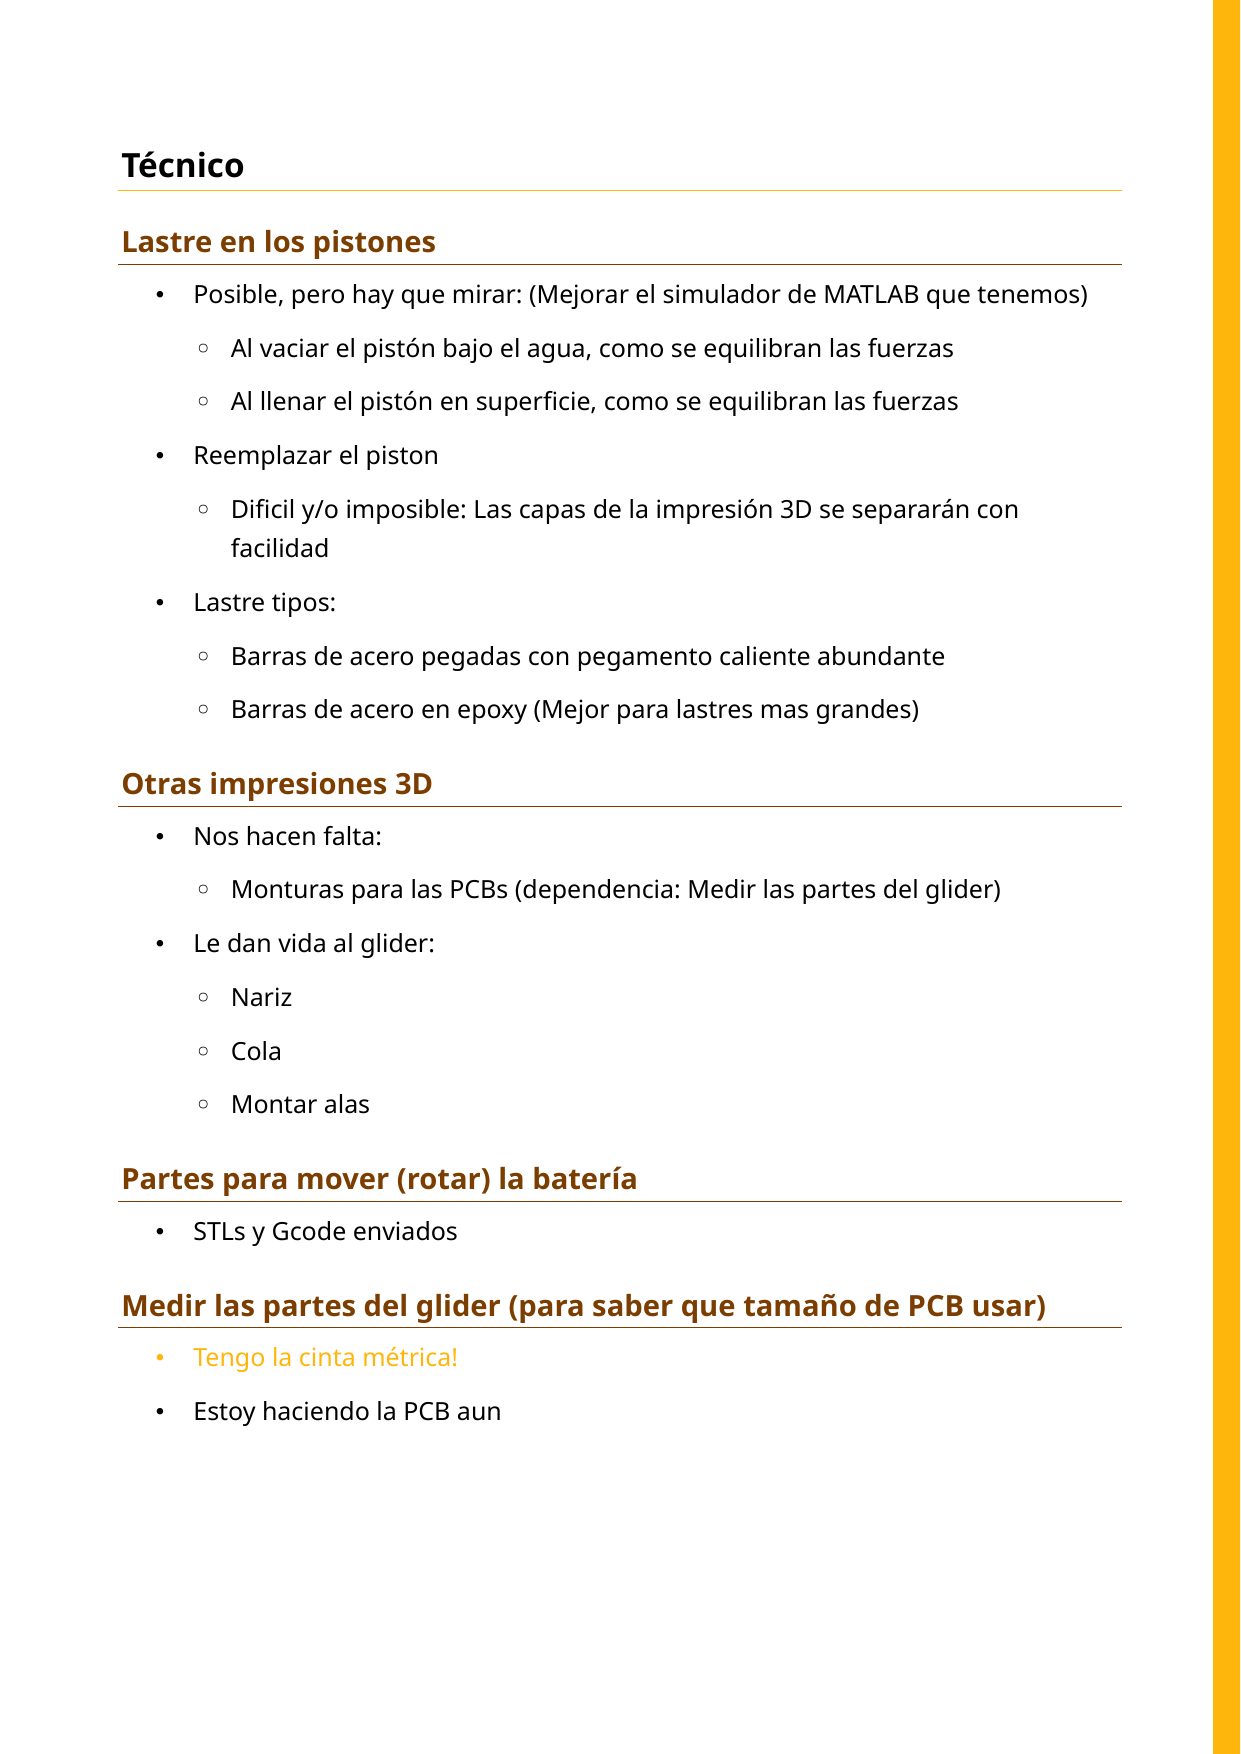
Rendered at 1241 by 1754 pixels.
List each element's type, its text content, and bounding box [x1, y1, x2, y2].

subtitle Lastre en los pistones [118, 218, 1122, 264]
list Reemplazar el piston [156, 438, 1122, 472]
list Posible, pero hay que mirar: (Mejorar el simulador de MATLAB que tenemos) [156, 276, 1122, 311]
list Barras de acero en epoxy (Mejor para lastres mas grandes) [193, 692, 1122, 726]
list Dificil y/o imposible: Las capas de la impresión 3D se separarán con facilidad [193, 491, 1122, 565]
subtitle Medir las partes del glider (para saber que tamaño de PCB usar) [118, 1282, 1122, 1327]
list Cola [193, 1033, 1122, 1067]
list Al llenar el pistón en superficie, como se equilibran las fuerzas [193, 384, 1122, 418]
subtitle Otras impresiones 3D [118, 760, 1122, 806]
list Nariz [193, 979, 1122, 1014]
list STLs y Gcode enviados [156, 1213, 1122, 1248]
list Le dan vida al glider: [156, 926, 1122, 960]
list Estoy haciendo la PCB aun [156, 1394, 1122, 1428]
list Tengo la cinta métrica! [156, 1340, 1122, 1374]
list Al vaciar el pistón bajo el agua, como se equilibran las fuerzas [193, 330, 1122, 364]
list Monturas para las PCBs (dependencia: Medir las partes del glider) [193, 872, 1122, 906]
list Nos hacen falta: [156, 818, 1122, 852]
list Montar alas [193, 1087, 1122, 1121]
subtitle Partes para mover (rotar) la batería [118, 1155, 1122, 1201]
list Barras de acero pegadas con pegamento caliente abundante [193, 638, 1122, 672]
subtitle Técnico [118, 139, 1122, 190]
list Lastre tipos: [156, 584, 1122, 618]
